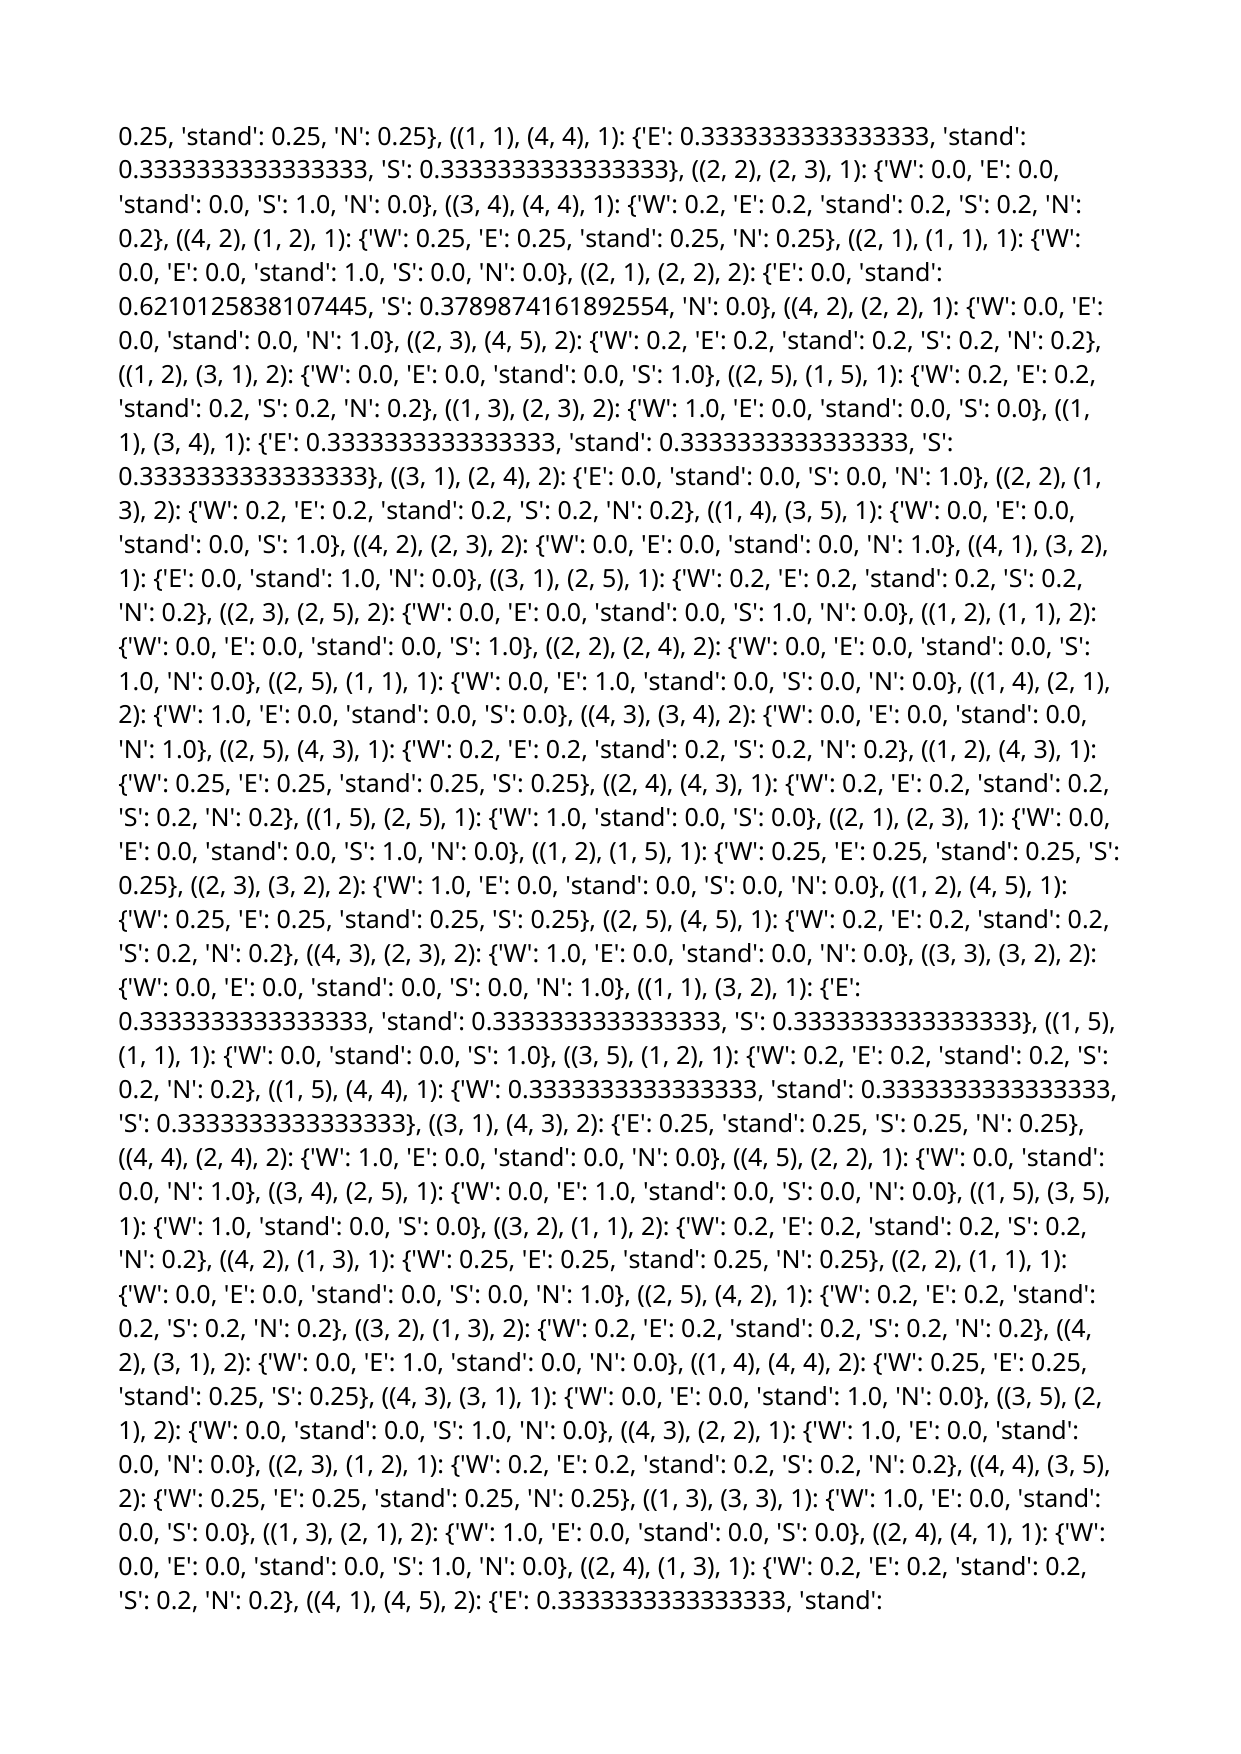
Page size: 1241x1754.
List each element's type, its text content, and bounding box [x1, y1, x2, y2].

text 0.25, 'stand': 0.25, 'N': 0.25}, ((1, 1), (4, 4), 1): {'E': 0.3333333333333333, 'stand': 0.3333333333333333, 'S': 0.3333333333333333}, ((2, 2), (2, 3), 1): {'W': 0.0, 'E': 0.0, 'stand': 0.0, 'S': 1.0, 'N': 0.0}, ((3, 4), (4, 4), 1): {'W': 0.2, 'E': 0.2, 'stand': 0.2, 'S': 0.2, 'N': 0.2}, ((4, 2), (1, 2), 1): {'W': 0.25, 'E': 0.25, 'stand': 0.25, 'N': 0.25}, ((2, 1), (1, 1), 1): {'W': 0.0, 'E': 0.0, 'stand': 1.0, 'S': 0.0, 'N': 0.0}, ((2, 1), (2, 2), 2): {'E': 0.0, 'stand': 0.6210125838107445, 'S': 0.3789874161892554, 'N': 0.0}, ((4, 2), (2, 2), 1): {'W': 0.0, 'E': 0.0, 'stand': 0.0, 'N': 1.0}, ((2, 3), (4, 5), 2): {'W': 0.2, 'E': 0.2, 'stand': 0.2, 'S': 0.2, 'N': 0.2}, ((1, 2), (3, 1), 2): {'W': 0.0, 'E': 0.0, 'stand': 0.0, 'S': 1.0}, ((2, 5), (1, 5), 1): {'W': 0.2, 'E': 0.2, 'stand': 0.2, 'S': 0.2, 'N': 0.2}, ((1, 3), (2, 3), 2): {'W': 1.0, 'E': 0.0, 'stand': 0.0, 'S': 0.0}, ((1, 1), (3, 4), 1): {'E': 0.3333333333333333, 'stand': 0.3333333333333333, 'S': 0.3333333333333333}, ((3, 1), (2, 4), 2): {'E': 0.0, 'stand': 0.0, 'S': 0.0, 'N': 1.0}, ((2, 2), (1, 3), 2): {'W': 0.2, 'E': 0.2, 'stand': 0.2, 'S': 0.2, 'N': 0.2}, ((1, 4), (3, 5), 1): {'W': 0.0, 'E': 0.0, 'stand': 0.0, 'S': 1.0}, ((4, 2), (2, 3), 2): {'W': 0.0, 'E': 0.0, 'stand': 0.0, 'N': 1.0}, ((4, 1), (3, 2), 1): {'E': 0.0, 'stand': 1.0, 'N': 0.0}, ((3, 1), (2, 5), 1): {'W': 0.2, 'E': 0.2, 'stand': 0.2, 'S': 0.2, 'N': 0.2}, ((2, 3), (2, 5), 2): {'W': 0.0, 'E': 0.0, 'stand': 0.0, 'S': 1.0, 'N': 0.0}, ((1, 2), (1, 1), 2): {'W': 0.0, 'E': 0.0, 'stand': 0.0, 'S': 1.0}, ((2, 2), (2, 4), 2): {'W': 0.0, 'E': 0.0, 'stand': 0.0, 'S': 1.0, 'N': 0.0}, ((2, 5), (1, 1), 1): {'W': 0.0, 'E': 1.0, 'stand': 0.0, 'S': 0.0, 'N': 0.0}, ((1, 4), (2, 1), 2): {'W': 1.0, 'E': 0.0, 'stand': 0.0, 'S': 0.0}, ((4, 3), (3, 4), 2): {'W': 0.0, 'E': 0.0, 'stand': 0.0, 'N': 1.0}, ((2, 5), (4, 3), 1): {'W': 0.2, 'E': 0.2, 'stand': 0.2, 'S': 0.2, 'N': 0.2}, ((1, 2), (4, 3), 1): {'W': 0.25, 'E': 0.25, 'stand': 0.25, 'S': 0.25}, ((2, 4), (4, 3), 1): {'W': 0.2, 'E': 0.2, 'stand': 0.2, 'S': 0.2, 'N': 0.2}, ((1, 5), (2, 5), 1): {'W': 1.0, 'stand': 0.0, 'S': 0.0}, ((2, 1), (2, 3), 1): {'W': 0.0, 'E': 0.0, 'stand': 0.0, 'S': 1.0, 'N': 0.0}, ((1, 2), (1, 5), 1): {'W': 0.25, 'E': 0.25, 'stand': 0.25, 'S': 0.25}, ((2, 3), (3, 2), 2): {'W': 1.0, 'E': 0.0, 'stand': 0.0, 'S': 0.0, 'N': 0.0}, ((1, 2), (4, 5), 1): {'W': 0.25, 'E': 0.25, 'stand': 0.25, 'S': 0.25}, ((2, 5), (4, 5), 1): {'W': 0.2, 'E': 0.2, 'stand': 0.2, 'S': 0.2, 'N': 0.2}, ((4, 3), (2, 3), 2): {'W': 1.0, 'E': 0.0, 'stand': 0.0, 'N': 0.0}, ((3, 3), (3, 2), 2): {'W': 0.0, 'E': 0.0, 'stand': 0.0, 'S': 0.0, 'N': 1.0}, ((1, 1), (3, 2), 1): {'E': 0.3333333333333333, 'stand': 0.3333333333333333, 'S': 0.3333333333333333}, ((1, 5), (1, 1), 1): {'W': 0.0, 'stand': 0.0, 'S': 1.0}, ((3, 5), (1, 2), 1): {'W': 0.2, 'E': 0.2, 'stand': 0.2, 'S': 0.2, 'N': 0.2}, ((1, 5), (4, 4), 1): {'W': 0.3333333333333333, 'stand': 0.3333333333333333, 'S': 0.3333333333333333}, ((3, 1), (4, 3), 2): {'E': 0.25, 'stand': 0.25, 'S': 0.25, 'N': 0.25}, ((4, 4), (2, 4), 2): {'W': 1.0, 'E': 0.0, 'stand': 0.0, 'N': 0.0}, ((4, 5), (2, 2), 1): {'W': 0.0, 'stand': 0.0, 'N': 1.0}, ((3, 4), (2, 5), 1): {'W': 0.0, 'E': 1.0, 'stand': 0.0, 'S': 0.0, 'N': 0.0}, ((1, 5), (3, 5), 1): {'W': 1.0, 'stand': 0.0, 'S': 0.0}, ((3, 2), (1, 1), 2): {'W': 0.2, 'E': 0.2, 'stand': 0.2, 'S': 0.2, 'N': 0.2}, ((4, 2), (1, 3), 1): {'W': 0.25, 'E': 0.25, 'stand': 0.25, 'N': 0.25}, ((2, 2), (1, 1), 1): {'W': 0.0, 'E': 0.0, 'stand': 0.0, 'S': 0.0, 'N': 1.0}, ((2, 5), (4, 2), 1): {'W': 0.2, 'E': 0.2, 'stand': 0.2, 'S': 0.2, 'N': 0.2}, ((3, 2), (1, 3), 2): {'W': 0.2, 'E': 0.2, 'stand': 0.2, 'S': 0.2, 'N': 0.2}, ((4, 2), (3, 1), 2): {'W': 0.0, 'E': 1.0, 'stand': 0.0, 'N': 0.0}, ((1, 4), (4, 4), 2): {'W': 0.25, 'E': 0.25, 'stand': 0.25, 'S': 0.25}, ((4, 3), (3, 1), 1): {'W': 0.0, 'E': 0.0, 'stand': 1.0, 'N': 0.0}, ((3, 5), (2, 1), 2): {'W': 0.0, 'stand': 0.0, 'S': 1.0, 'N': 0.0}, ((4, 3), (2, 2), 1): {'W': 1.0, 'E': 0.0, 'stand': 0.0, 'N': 0.0}, ((2, 3), (1, 2), 1): {'W': 0.2, 'E': 0.2, 'stand': 0.2, 'S': 0.2, 'N': 0.2}, ((4, 4), (3, 5), 2): {'W': 0.25, 'E': 0.25, 'stand': 0.25, 'N': 0.25}, ((1, 3), (3, 3), 1): {'W': 1.0, 'E': 0.0, 'stand': 0.0, 'S': 0.0}, ((1, 3), (2, 1), 2): {'W': 1.0, 'E': 0.0, 'stand': 0.0, 'S': 0.0}, ((2, 4), (4, 1), 1): {'W': 0.0, 'E': 0.0, 'stand': 0.0, 'S': 1.0, 'N': 0.0}, ((2, 4), (1, 3), 1): {'W': 0.2, 'E': 0.2, 'stand': 0.2, 'S': 0.2, 'N': 0.2}, ((4, 1), (4, 5), 2): {'E': 0.3333333333333333, 'stand': [118, 118, 1122, 1617]
